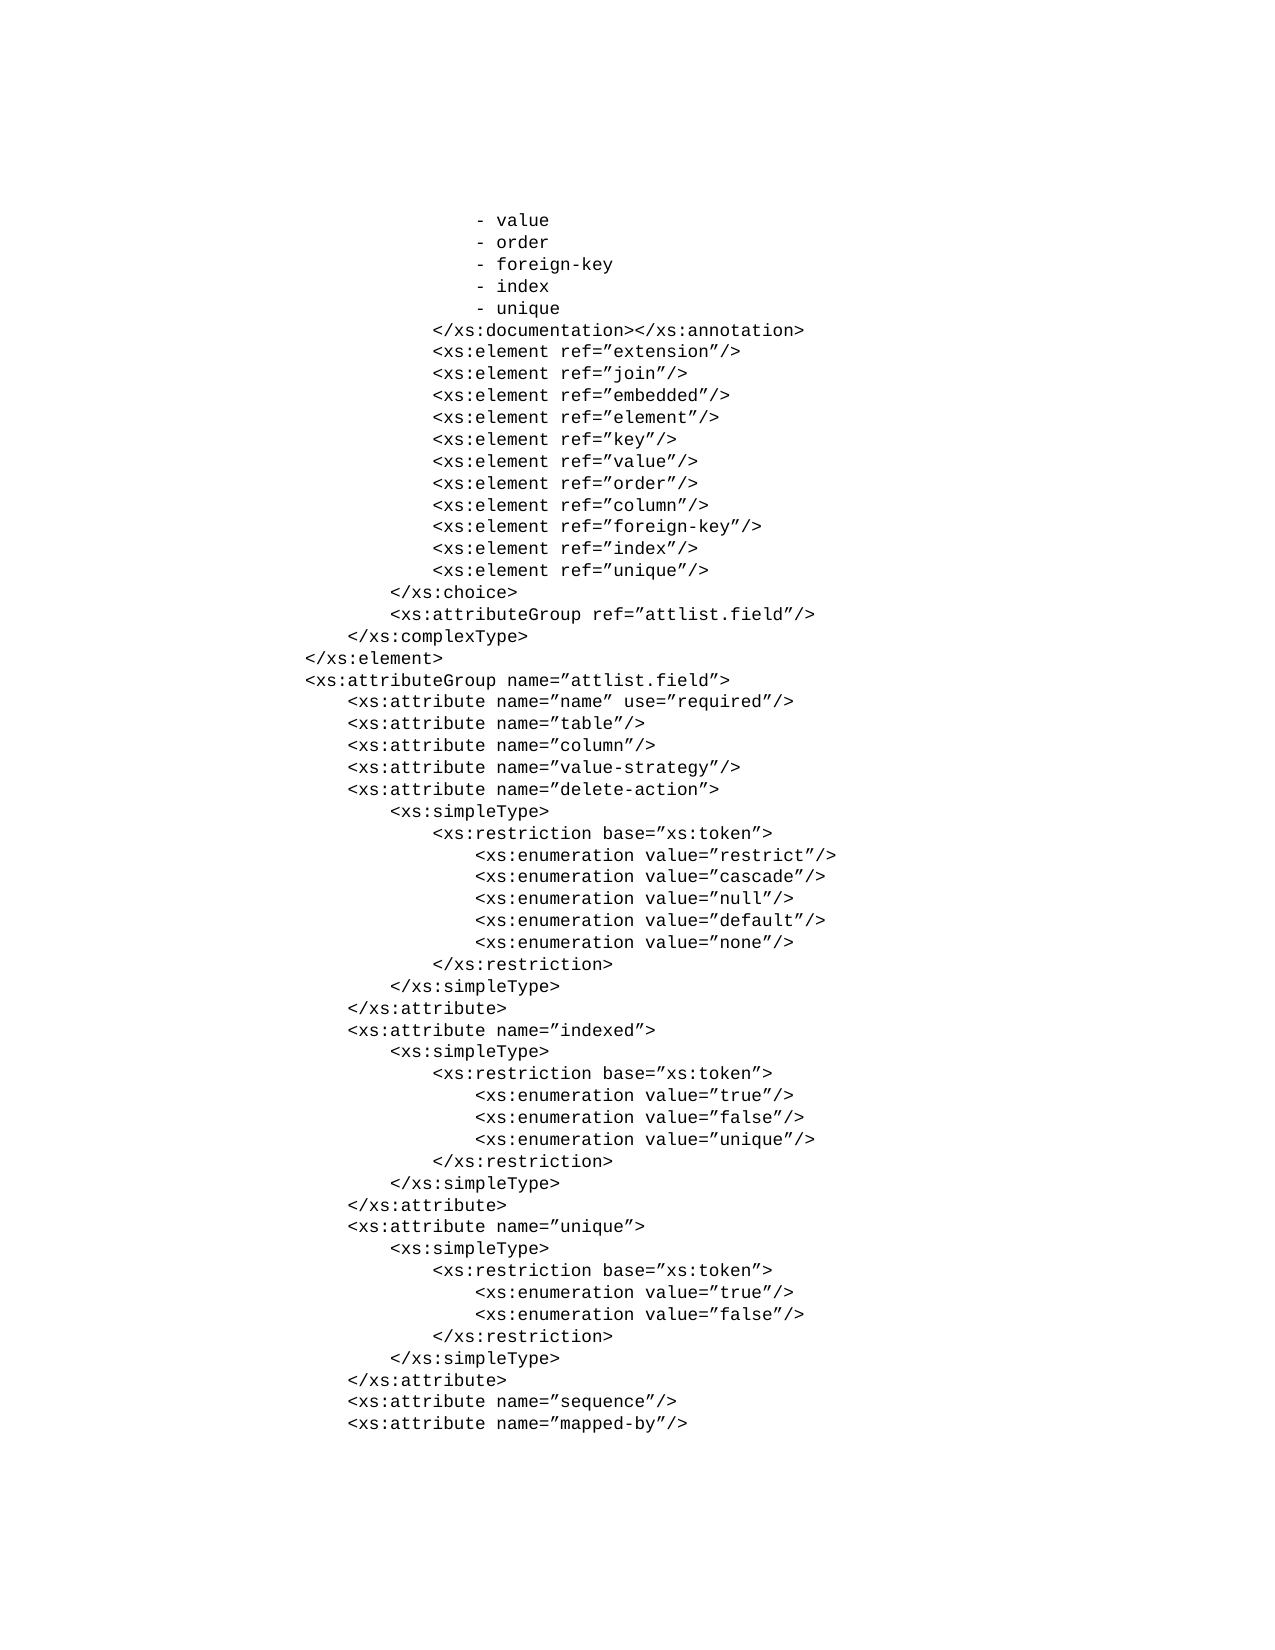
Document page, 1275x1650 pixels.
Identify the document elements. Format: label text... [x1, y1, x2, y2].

text - value [262, 210, 1125, 232]
text <xs:enumeration value=”null”/> [262, 888, 1125, 910]
text <xs:element ref=”index”/> [262, 538, 1125, 560]
text <xs:enumeration value=”true”/> [262, 1282, 1125, 1304]
text <xs:element ref=”foreign-key”/> [262, 516, 1125, 538]
text <xs:enumeration value=”false”/> [262, 1107, 1125, 1129]
text </xs:attribute> [262, 997, 1125, 1019]
text <xs:element ref=”join”/> [262, 363, 1125, 385]
text <xs:enumeration value=”default”/> [262, 910, 1125, 932]
text <xs:attribute name=”table”/> [262, 713, 1125, 735]
text </xs:attribute> [262, 1194, 1125, 1216]
text <xs:element ref=”element”/> [262, 407, 1125, 429]
text <xs:attribute name=”name” use=”required”/> [262, 691, 1125, 713]
text </xs:attribute> [262, 1369, 1125, 1391]
text </xs:choice> [262, 582, 1125, 604]
text <xs:enumeration value=”restrict”/> [262, 844, 1125, 866]
text <xs:element ref=”embedded”/> [262, 385, 1125, 407]
text </xs:restriction> [262, 1326, 1125, 1347]
text - foreign-key [262, 254, 1125, 276]
text - unique [262, 297, 1125, 319]
text </xs:complexType> [262, 626, 1125, 647]
text </xs:simpleType> [262, 1347, 1125, 1369]
text </xs:simpleType> [262, 976, 1125, 997]
text <xs:attributeGroup name=”attlist.field”> [262, 669, 1125, 691]
text <xs:element ref=”key”/> [262, 429, 1125, 451]
text </xs:restriction> [262, 954, 1125, 976]
text <xs:restriction base=”xs:token”> [262, 1063, 1125, 1085]
text <xs:restriction base=”xs:token”> [262, 822, 1125, 844]
text <xs:enumeration value=”none”/> [262, 932, 1125, 954]
text <xs:attribute name=”sequence”/> [262, 1391, 1125, 1413]
text - order [262, 232, 1125, 254]
text <xs:attribute name=”value-strategy”/> [262, 757, 1125, 779]
text <xs:restriction base=”xs:token”> [262, 1260, 1125, 1282]
text <xs:attribute name=”column”/> [262, 735, 1125, 757]
text <xs:element ref=”extension”/> [262, 341, 1125, 363]
text <xs:element ref=”column”/> [262, 494, 1125, 516]
text <xs:element ref=”order”/> [262, 472, 1125, 494]
text <xs:simpleType> [262, 1041, 1125, 1063]
text <xs:enumeration value=”unique”/> [262, 1129, 1125, 1151]
text <xs:enumeration value=”false”/> [262, 1304, 1125, 1326]
text </xs:documentation></xs:annotation> [262, 319, 1125, 341]
text <xs:attribute name=”unique”> [262, 1216, 1125, 1238]
text <xs:simpleType> [262, 801, 1125, 822]
text - index [262, 276, 1125, 297]
text </xs:element> [262, 647, 1125, 669]
text <xs:attribute name=”mapped-by”/> [262, 1413, 1125, 1435]
text </xs:restriction> [262, 1151, 1125, 1172]
text <xs:element ref=”value”/> [262, 451, 1125, 472]
text <xs:enumeration value=”true”/> [262, 1085, 1125, 1107]
text <xs:attributeGroup ref=”attlist.field”/> [262, 604, 1125, 626]
text </xs:simpleType> [262, 1172, 1125, 1194]
text <xs:simpleType> [262, 1238, 1125, 1260]
text <xs:attribute name=”delete-action”> [262, 779, 1125, 801]
text <xs:attribute name=”indexed”> [262, 1019, 1125, 1041]
text <xs:enumeration value=”cascade”/> [262, 866, 1125, 888]
text <xs:element ref=”unique”/> [262, 560, 1125, 582]
